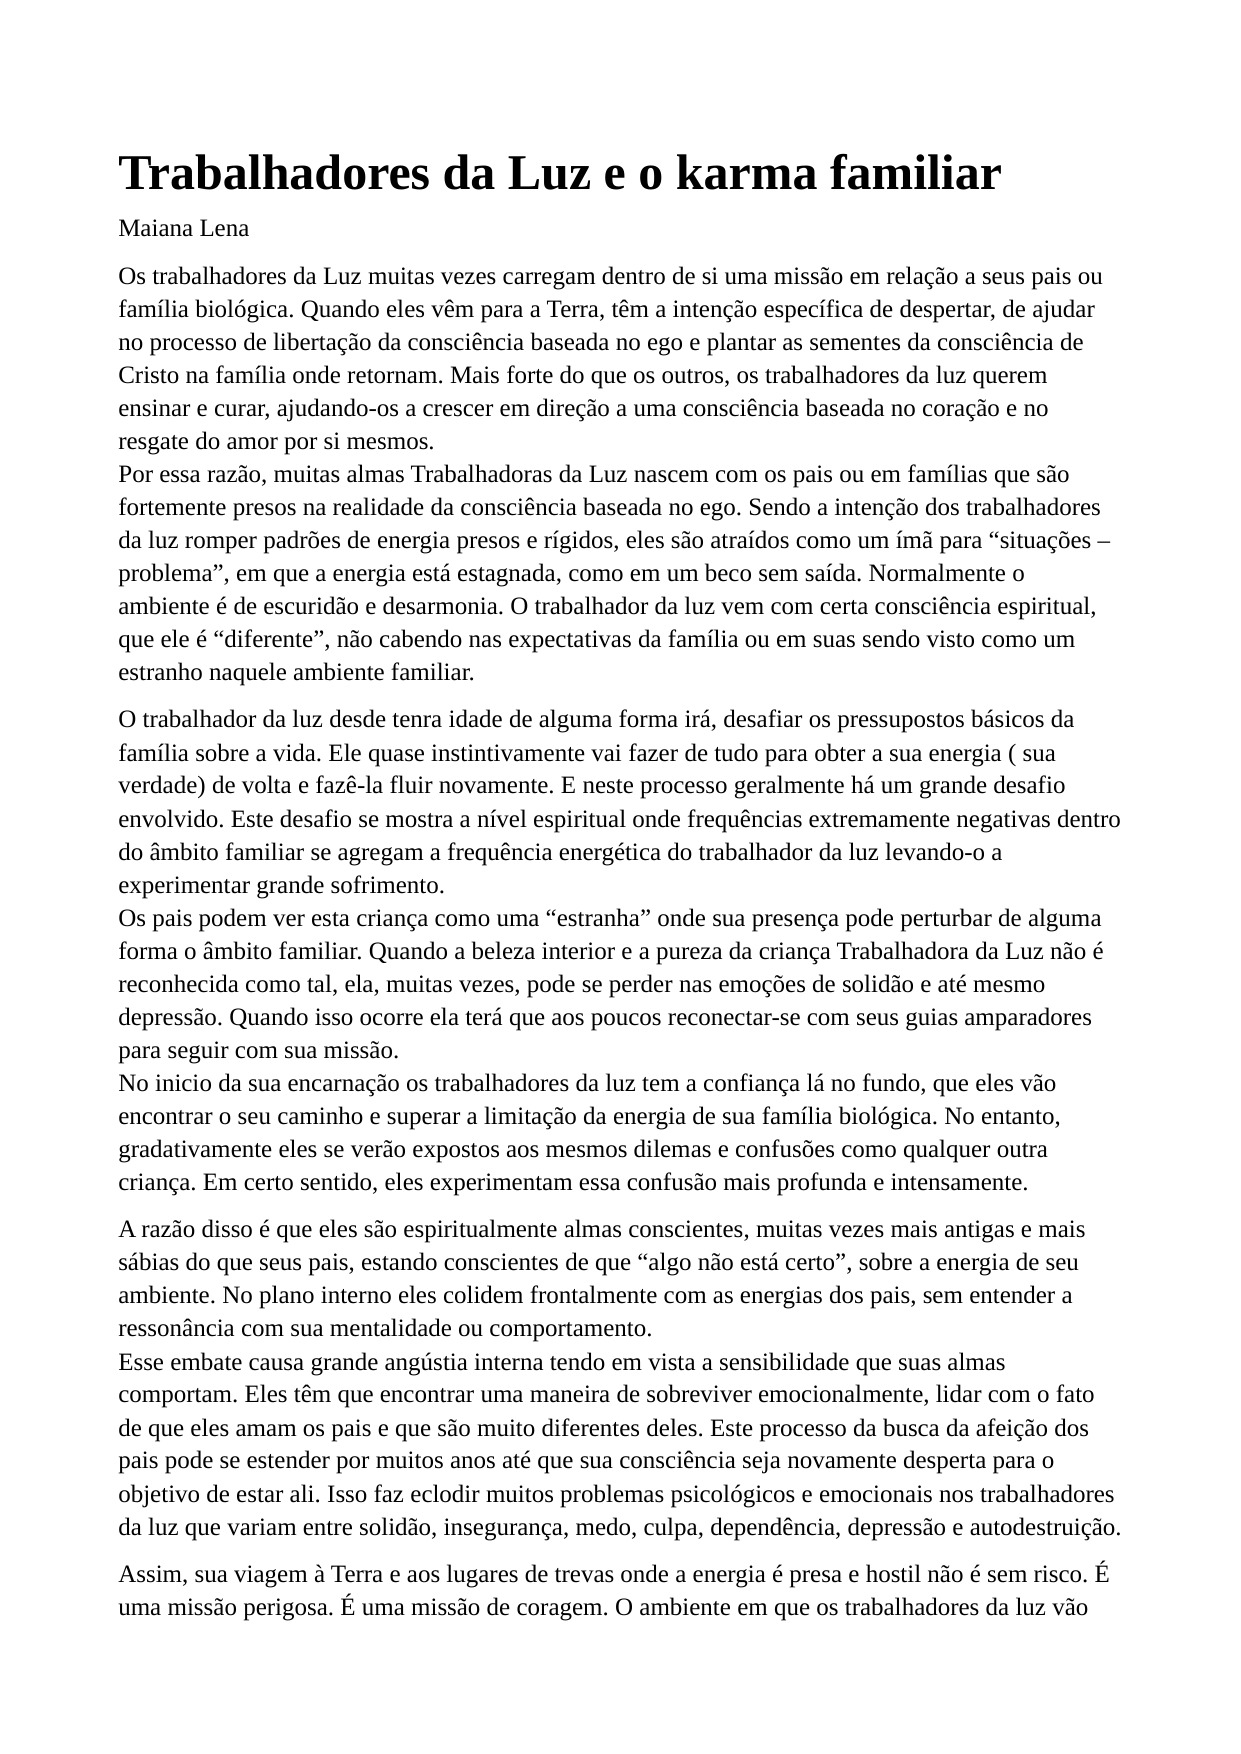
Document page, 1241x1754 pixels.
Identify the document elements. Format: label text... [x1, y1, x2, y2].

text Maiana Lena [118, 213, 1122, 242]
subtitle Trabalhadores da Luz e o karma familiar [118, 143, 1122, 201]
text A razão disso é que eles são espiritualmente almas conscientes, muitas vezes mais antigas e mais sábias do que seus pais, estando conscientes de que “algo não está certo”, sobre a energia de seu ambiente. No plano interno eles colidem frontalmente com as energias dos pais, sem entender a ressonância com sua mentalidade ou comportamento. Esse embate causa grande angústia interna tendo em vista a sensibilidade que suas almas comportam. Eles têm que encontrar uma maneira de sobreviver emocionalmente, lidar com o fato de que eles amam os pais e que são muito diferentes deles. Este processo da busca da afeição dos pais pode se estender por muitos anos até que sua consciência seja novamente desperta para o objetivo de estar ali. Isso faz eclodir muitos problemas psicológicos e emocionais nos trabalhadores da luz que variam entre solidão, insegurança, medo, culpa, dependência, depressão e autodestruição. [118, 1214, 1122, 1540]
text Assim, sua viagem à Terra e aos lugares de trevas onde a energia é presa e hostil não é sem risco. É uma missão perigosa. É uma missão de coragem. O ambiente em que os trabalhadores da luz vão [118, 1559, 1122, 1621]
text Os trabalhadores da Luz muitas vezes carregam dentro de si uma missão em relação a seus pais ou família biológica. Quando eles vêm para a Terra, têm a intenção específica de despertar, de ajudar no processo de libertação da consciência baseada no ego e plantar as sementes da consciência de Cristo na família onde retornam. Mais forte do que os outros, os trabalhadores da luz querem ensinar e curar, ajudando-os a crescer em direção a uma consciência baseada no coração e no resgate do amor por si mesmos. Por essa razão, muitas almas Trabalhadoras da Luz nascem com os pais ou em famílias que são fortemente presos na realidade da consciência baseada no ego. Sendo a intenção dos trabalhadores da luz romper padrões de energia presos e rígidos, eles são atraídos como um ímã para “situações – problema”, em que a energia está estagnada, como em um beco sem saída. Normalmente o ambiente é de escuridão e desarmonia. O trabalhador da luz vem com certa consciência espiritual, que ele é “diferente”, não cabendo nas expectativas da família ou em suas sendo visto como um estranho naquele ambiente familiar. [118, 261, 1122, 686]
text O trabalhador da luz desde tenra idade de alguma forma irá, desafiar os pressupostos básicos da família sobre a vida. Ele quase instintivamente vai fazer de tudo para obter a sua energia ( sua verdade) de volta e fazê-la fluir novamente. E neste processo geralmente há um grande desafio envolvido. Este desafio se mostra a nível espiritual onde frequências extremamente negativas dentro do âmbito familiar se agregam a frequência energética do trabalhador da luz levando-o a experimentar grande sofrimento. Os pais podem ver esta criança como uma “estranha” onde sua presença pode perturbar de alguma forma o âmbito familiar. Quando a beleza interior e a pureza da criança Trabalhadora da Luz não é reconhecida como tal, ela, muitas vezes, pode se perder nas emoções de solidão e até mesmo depressão. Quando isso ocorre ela terá que aos poucos reconectar-se com seus guias amparadores para seguir com sua missão. No inicio da sua encarnação os trabalhadores da luz tem a confiança lá no fundo, que eles vão encontrar o seu caminho e superar a limitação da energia de sua família biológica. No entanto, gradativamente eles se verão expostos aos mesmos dilemas e confusões como qualquer outra criança. Em certo sentido, eles experimentam essa confusão mais profunda e intensamente. [118, 704, 1122, 1196]
